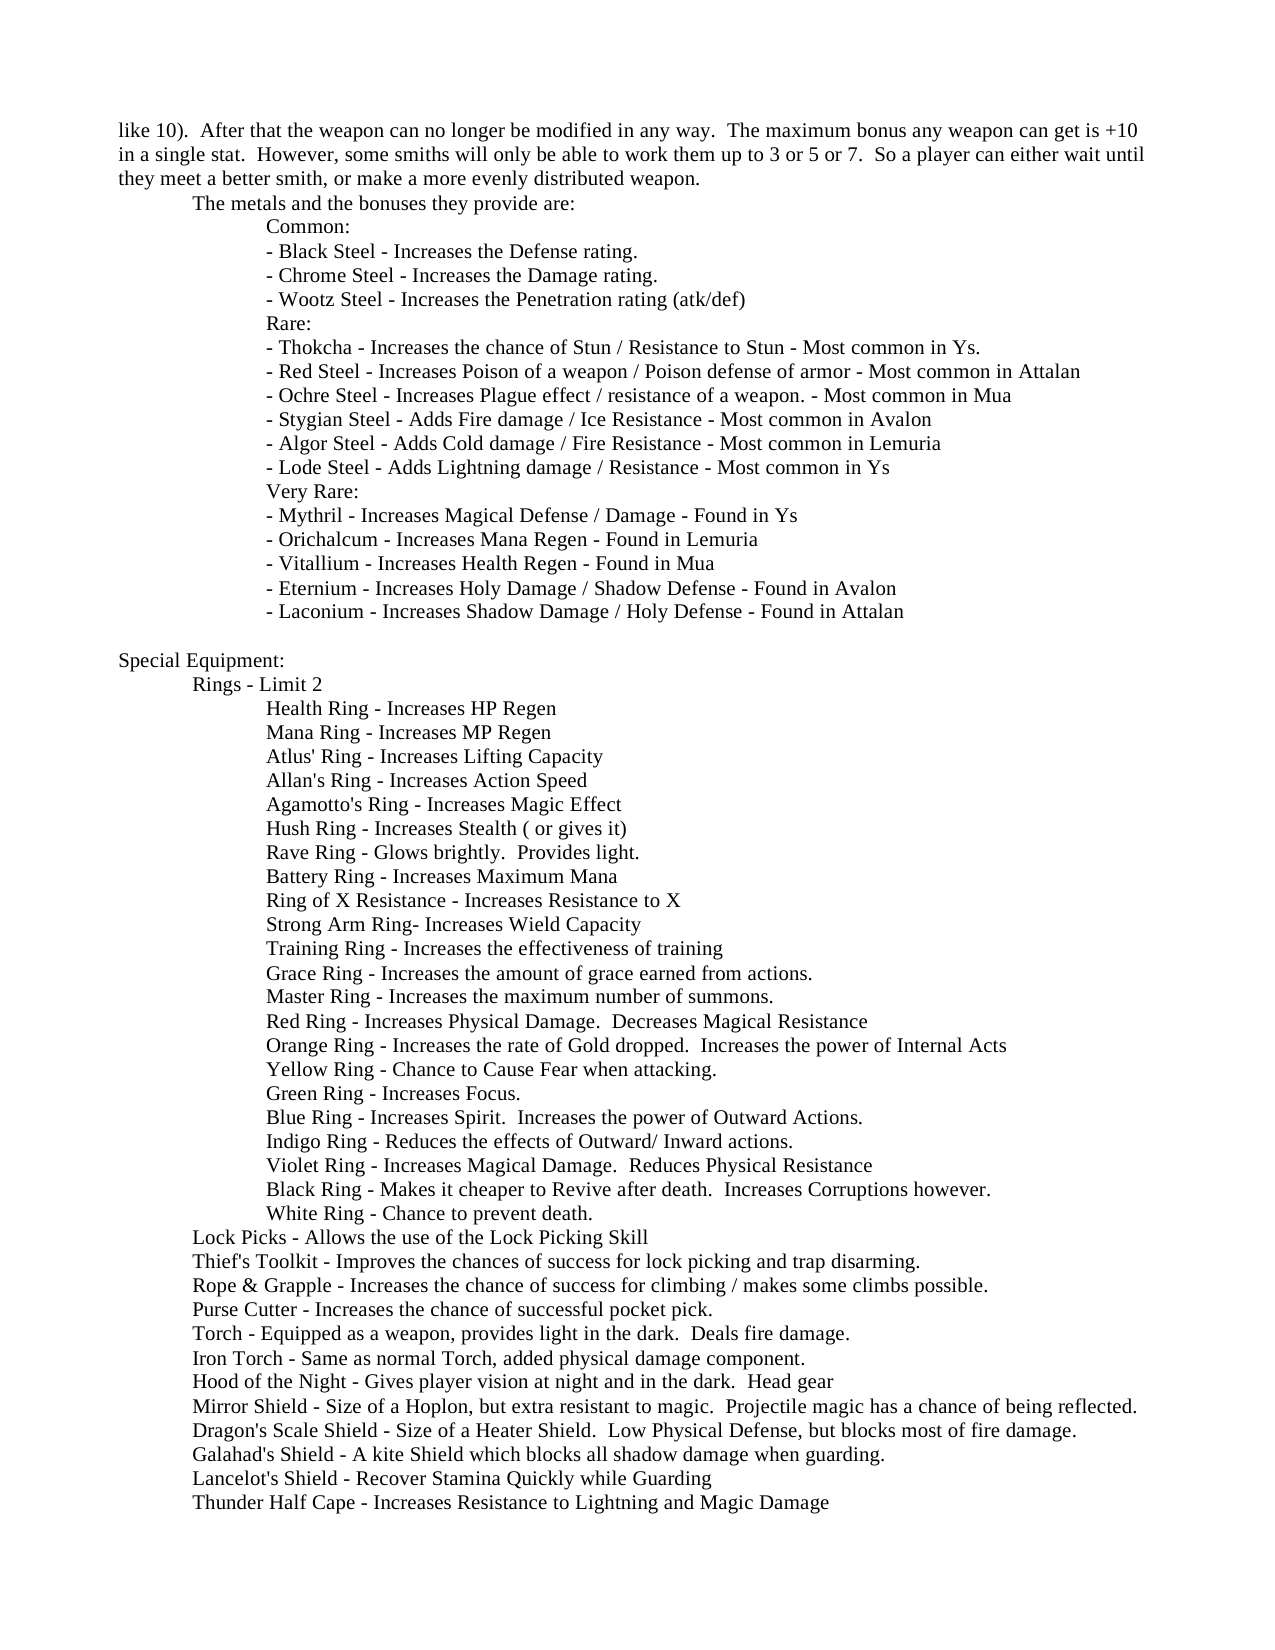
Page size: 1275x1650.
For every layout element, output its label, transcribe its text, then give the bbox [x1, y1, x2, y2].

text - Lode Steel - Adds Lightning damage / Resistance - Most common in Ys [118, 455, 1157, 479]
text Red Ring - Increases Physical Damage. Decreases Magical Resistance [118, 1008, 1157, 1032]
text Common: [118, 214, 1157, 238]
text Galahad's Shield - A kite Shield which blocks all shadow damage when guarding. [118, 1442, 1157, 1466]
text The metals and the bonuses they provide are: [118, 190, 1157, 214]
text Grace Ring - Increases the amount of grace earned from actions. [118, 960, 1157, 984]
text Thief's Toolkit - Improves the chances of success for lock picking and trap disarming. [118, 1249, 1157, 1273]
text Battery Ring - Increases Maximum Mana [118, 864, 1157, 888]
text Mana Ring - Increases MP Regen [118, 720, 1157, 744]
text Agamotto's Ring - Increases Magic Effect [118, 792, 1157, 816]
text Hood of the Night - Gives player vision at night and in the dark. Head gear [118, 1369, 1157, 1393]
text Lancelot's Shield - Recover Stamina Quickly while Guarding [118, 1466, 1157, 1490]
text Thunder Half Cape - Increases Resistance to Lightning and Magic Damage [118, 1490, 1157, 1514]
text Rings - Limit 2 [118, 672, 1157, 696]
text Strong Arm Ring- Increases Wield Capacity [118, 912, 1157, 936]
text - Wootz Steel - Increases the Penetration rating (atk/def) [118, 287, 1157, 311]
text - Thokcha - Increases the chance of Stun / Resistance to Stun - Most common in Ys. [118, 335, 1157, 359]
text - Orichalcum - Increases Mana Regen - Found in Lemuria [118, 527, 1157, 551]
text White Ring - Chance to prevent death. [118, 1201, 1157, 1225]
text Black Ring - Makes it cheaper to Revive after death. Increases Corruptions however. [118, 1177, 1157, 1201]
text - Ochre Steel - Increases Plague effect / resistance of a weapon. - Most common in Mua [118, 383, 1157, 407]
text Rare: [118, 311, 1157, 335]
text Indigo Ring - Reduces the effects of Outward/ Inward actions. [118, 1129, 1157, 1153]
text - Eternium - Increases Holy Damage / Shadow Defense - Found in Avalon [118, 575, 1157, 599]
text - Black Steel - Increases the Defense rating. [118, 238, 1157, 262]
text Special Equipment: [118, 647, 1157, 672]
text Allan's Ring - Increases Action Speed [118, 768, 1157, 792]
text Atlus' Ring - Increases Lifting Capacity [118, 744, 1157, 768]
text Ring of X Resistance - Increases Resistance to X [118, 888, 1157, 912]
text Purse Cutter - Increases the chance of successful pocket pick. [118, 1297, 1157, 1321]
text Hush Ring - Increases Stealth ( or gives it) [118, 816, 1157, 840]
text Green Ring - Increases Focus. [118, 1081, 1157, 1105]
text Dragon's Scale Shield - Size of a Heater Shield. Low Physical Defense, but blocks most of fire damage. [118, 1417, 1157, 1442]
text - Laconium - Increases Shadow Damage / Holy Defense - Found in Attalan [118, 599, 1157, 623]
text - Chrome Steel - Increases the Damage rating. [118, 262, 1157, 287]
text Very Rare: [118, 479, 1157, 503]
text - Algor Steel - Adds Cold damage / Fire Resistance - Most common in Lemuria [118, 431, 1157, 455]
text Iron Torch - Same as normal Torch, added physical damage component. [118, 1345, 1157, 1369]
text Rope & Grapple - Increases the chance of success for climbing / makes some climbs possible. [118, 1273, 1157, 1297]
text Violet Ring - Increases Magical Damage. Reduces Physical Resistance [118, 1153, 1157, 1177]
text Lock Picks - Allows the use of the Lock Picking Skill [118, 1225, 1157, 1249]
text Orange Ring - Increases the rate of Gold dropped. Increases the power of Internal Acts [118, 1032, 1157, 1057]
text Torch - Equipped as a weapon, provides light in the dark. Deals fire damage. [118, 1321, 1157, 1345]
text - Mythril - Increases Magical Defense / Damage - Found in Ys [118, 503, 1157, 527]
text like 10). After that the weapon can no longer be modified in any way. The maximum bonus any weapon can get is +10 in a single stat. However, some smiths will only be able to work them up to 3 or 5 or 7. So a player can either wait until they meet a better smith, or make a more evenly distributed weapon. [118, 118, 1157, 190]
text - Red Steel - Increases Poison of a weapon / Poison defense of armor - Most common in Attalan [118, 359, 1157, 383]
text Master Ring - Increases the maximum number of summons. [118, 984, 1157, 1008]
text - Stygian Steel - Adds Fire damage / Ice Resistance - Most common in Avalon [118, 407, 1157, 431]
text Yellow Ring - Chance to Cause Fear when attacking. [118, 1057, 1157, 1081]
text Rave Ring - Glows brightly. Provides light. [118, 840, 1157, 864]
text Health Ring - Increases HP Regen [118, 696, 1157, 720]
text - Vitallium - Increases Health Regen - Found in Mua [118, 551, 1157, 575]
text Training Ring - Increases the effectiveness of training [118, 936, 1157, 960]
text Mirror Shield - Size of a Hoplon, but extra resistant to magic. Projectile magic has a chance of being reflected. [118, 1393, 1157, 1417]
text Blue Ring - Increases Spirit. Increases the power of Outward Actions. [118, 1105, 1157, 1129]
